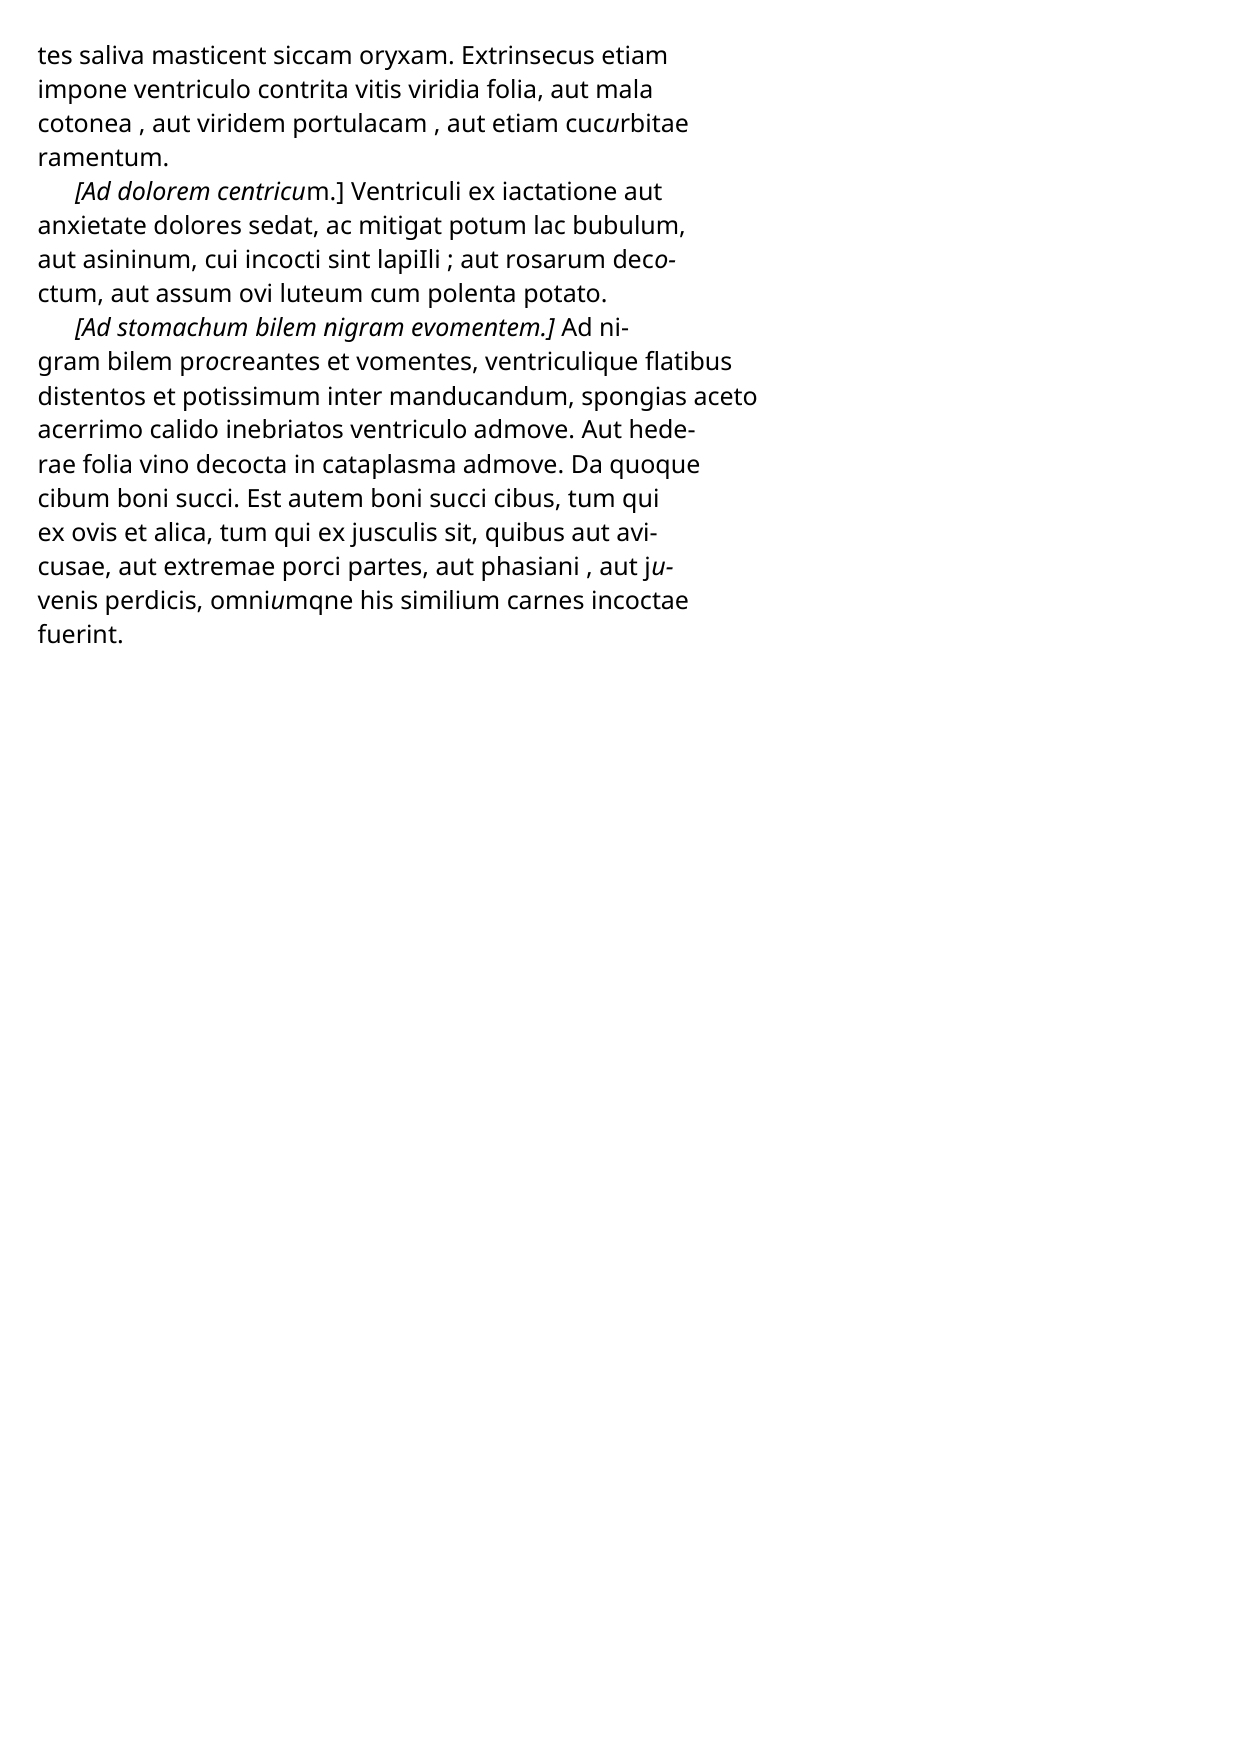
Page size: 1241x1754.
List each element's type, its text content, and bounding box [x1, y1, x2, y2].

text [Ad stomachum bilem nigram evomentem.] Ad ni- gram bilem procreantes et vomentes, ventriculique flatibus distentos et potissimum inter manducandum, spongias aceto acerrimo calido inebriatos ventriculo admove. Aut hede- rae folia vino decocta in cataplasma admove. Da quoque cibum boni succi. Est autem boni succi cibus, tum qui ex ovis et alica, tum qui ex jusculis sit, quibus aut avi- cusae, aut extremae porci partes, aut phasiani , aut ju- venis perdicis, omniumqne his similium carnes incoctae fuerint. [37, 310, 1203, 651]
text [Ad dolorem centricum.] Ventriculi ex iactatione aut anxietate dolores sedat, ac mitigat potum lac bubulum, aut asininum, cui incocti sint lapiIli ; aut rosarum deco- ctum, aut assum ovi luteum cum polenta potato. [37, 174, 1203, 310]
text tes saliva masticent siccam oryxam. Extrinsecus etiam impone ventriculo contrita vitis viridia folia, aut mala cotonea , aut viridem portulacam , aut etiam cucurbitae ramentum. [37, 37, 1203, 174]
